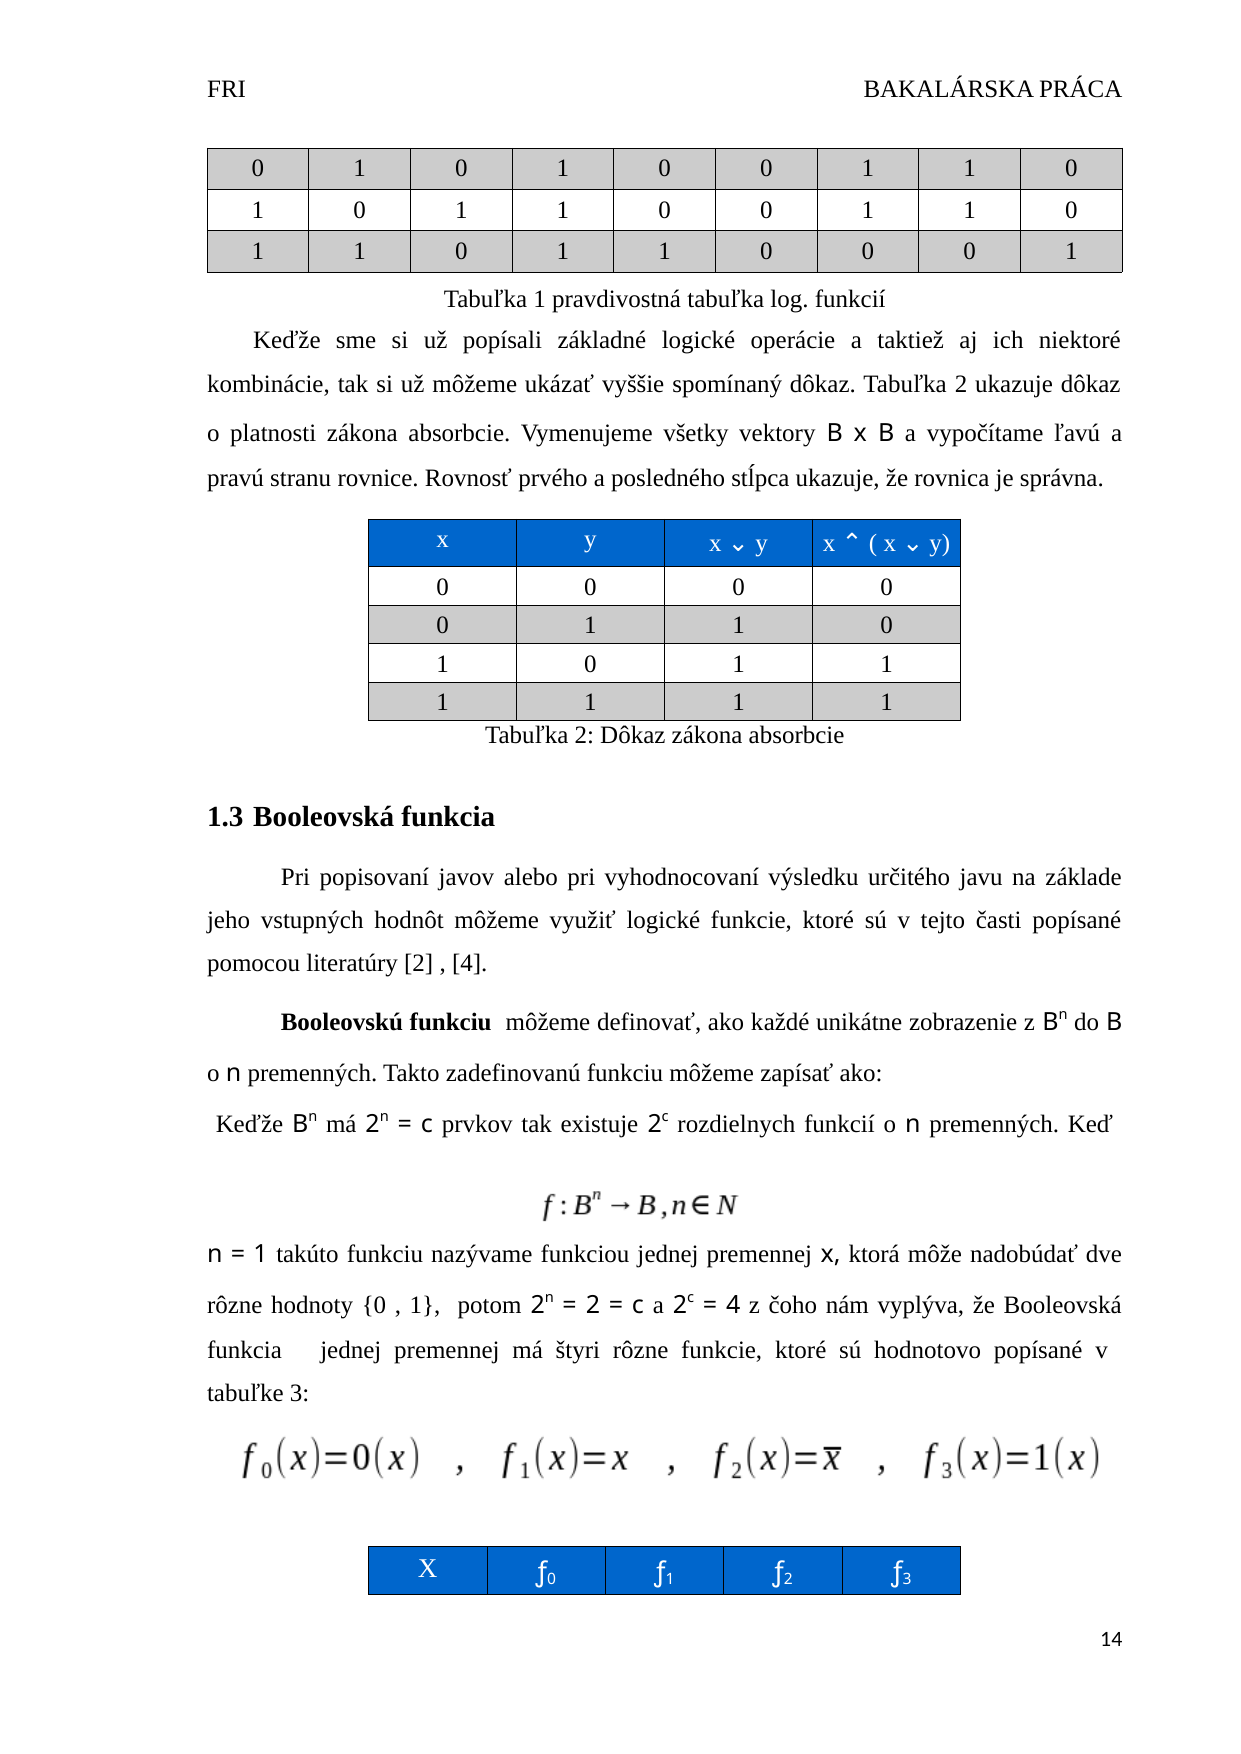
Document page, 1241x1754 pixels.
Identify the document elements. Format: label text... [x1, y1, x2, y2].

table_header X [369, 1547, 487, 1594]
table_cell 0 [411, 149, 512, 189]
table_cell 1 [369, 644, 516, 682]
table_header y [517, 520, 664, 566]
table_cell 0 [813, 567, 960, 605]
table_cell 0 [517, 567, 664, 605]
text Booleovskú funkciu môžeme definovať, ako každé unikátne zobrazenie z Bn do B o n premenných. Takto zadefinovanú funkciu môžeme zapísať ako: Keďže Bn má 2n = c prvkov tak existuje 2c rozdielnych funkcií o n premenných. Keď n = 1 takúto funkciu nazývame funkciou jednej premennej x, ktorá môže nadobúdať dve rôzne hodnoty {0 , 1}, potom 2n = 2 = c a 2c = 4 z čoho nám vyplýva, že Booleovská funkcia jednej premennej má štyri rôzne funkcie, ktoré sú hodnotovo popísané v tabuľke 3: [207, 1004, 1122, 1407]
table_cell 0 [208, 149, 308, 189]
table_cell 0 [411, 231, 512, 272]
table_cell 0 [369, 567, 516, 605]
list Keďže sme si už popísali základné logické operácie a taktiež aj ich niektoré kombinácie, tak si už môžeme ukázať vyššie spomínaný dôkaz. Tabuľka 2 ukazuje dôkaz o platnosti zákona absorbcie. Vymenujeme všetky vektory B x B a vypočítame ľavú a pravú stranu rovnice. Rovnosť prvého a posledného stĺpca ukazuje, že rovnica je správna. [207, 326, 1122, 492]
table_cell 1 [411, 190, 512, 230]
table_cell 1 [369, 683, 516, 720]
table_cell 0 [369, 606, 516, 643]
table_cell 1 [513, 231, 613, 272]
table_cell 1 [818, 149, 918, 189]
table_cell 0 [665, 567, 812, 605]
picture [224, 1433, 1105, 1491]
table_cell 0 [919, 231, 1020, 272]
table_cell 1 [818, 190, 918, 230]
table_header x ⌃ ( x ⌄ y) [813, 520, 960, 566]
table_cell 0 [517, 644, 664, 682]
table_cell 1 [813, 644, 960, 682]
table_cell 1 [309, 231, 410, 272]
table_cell 1 [517, 683, 664, 720]
table_header x [369, 520, 516, 566]
text Tabuľka 1 pravdivostná tabuľka log. funkcií [207, 284, 1122, 313]
table_cell 0 [1021, 190, 1122, 230]
table_cell 0 [309, 190, 410, 230]
table_cell 0 [716, 149, 817, 189]
subtitle Booleovská funkcia [207, 799, 1122, 832]
picture [535, 1178, 755, 1236]
table_cell 1 [919, 149, 1020, 189]
table_cell 1 [517, 606, 664, 643]
table_cell 1 [1021, 231, 1122, 272]
table_cell 0 [1021, 149, 1122, 189]
table_cell 0 [716, 190, 817, 230]
table_cell 0 [614, 149, 715, 189]
table_cell 1 [208, 190, 308, 230]
table_cell 1 [665, 644, 812, 682]
table_header ƒ0 [488, 1547, 605, 1594]
table_cell 1 [665, 683, 812, 720]
table_cell 1 [614, 231, 715, 272]
text Pri popisovaní javov alebo pri vyhodnocovaní výsledku určitého javu na základe jeho vstupných hodnôt môžeme využiť logické funkcie, ktoré sú v tejto časti popísané pomocou literatúry [2] , [4]. [207, 862, 1122, 977]
table_cell 1 [919, 190, 1020, 230]
table_cell 0 [614, 190, 715, 230]
table_header ƒ2 [724, 1547, 842, 1594]
table_cell 0 [813, 606, 960, 643]
table_cell 1 [513, 190, 613, 230]
table_cell 1 [513, 149, 613, 189]
table_header ƒ3 [843, 1547, 960, 1594]
table_header ƒ1 [606, 1547, 723, 1594]
table_cell 0 [716, 231, 817, 272]
text Tabuľka 2: Dôkaz zákona absorbcie [207, 720, 1122, 749]
table_cell 1 [665, 606, 812, 643]
table_header x ⌄ y [665, 520, 812, 566]
table_cell 1 [208, 231, 308, 272]
table_cell 1 [813, 683, 960, 720]
table_cell 0 [818, 231, 918, 272]
table_cell 1 [309, 149, 410, 189]
